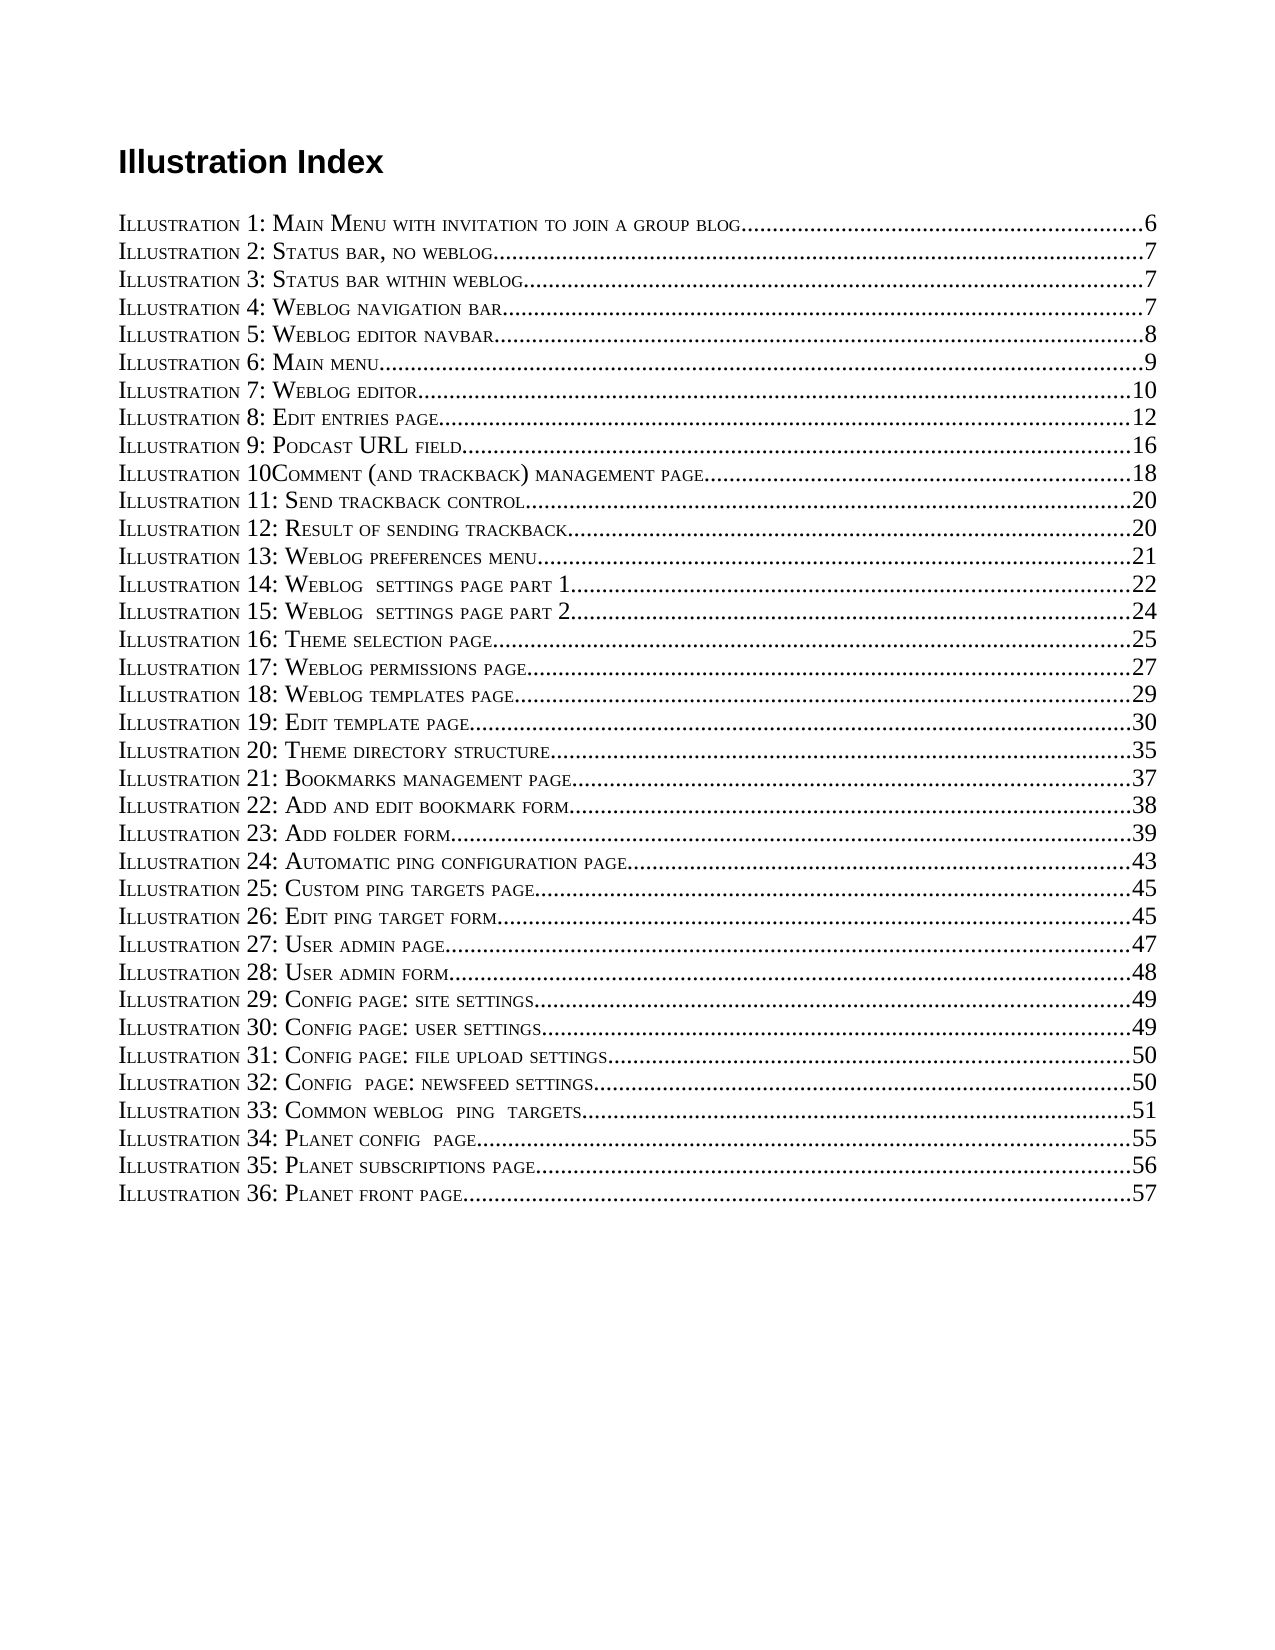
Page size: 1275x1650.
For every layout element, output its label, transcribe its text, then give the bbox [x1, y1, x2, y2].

text Illustration 20: Theme directory structure 35 [118, 736, 1157, 764]
text Illustration 36: Planet front page 57 [118, 1179, 1157, 1207]
text Illustration 1: Main Menu with invitation to join a group blog 6 [118, 209, 1157, 237]
text Illustration 31: Config page: file upload settings 50 [118, 1041, 1157, 1068]
text Illustration 9: Podcast URL field 16 [118, 431, 1157, 459]
text Illustration 6: Main menu 9 [118, 348, 1157, 376]
text Illustration 11: Send trackback control 20 [118, 487, 1157, 514]
text Illustration 35: Planet subscriptions page 56 [118, 1152, 1157, 1179]
text Illustration 23: Add folder form 39 [118, 819, 1157, 847]
text Illustration 32: Config page: newsfeed settings 50 [118, 1068, 1157, 1096]
text Illustration 17: Weblog permissions page 27 [118, 653, 1157, 681]
text Illustration 22: Add and edit bookmark form 38 [118, 791, 1157, 819]
text Illustration 27: User admin page 47 [118, 930, 1157, 958]
text Illustration 13: Weblog preferences menu 21 [118, 542, 1157, 570]
text Illustration 18: Weblog templates page 29 [118, 681, 1157, 708]
subtitle Illustration Index [118, 143, 1157, 180]
text Illustration 26: Edit ping target form 45 [118, 902, 1157, 930]
text Illustration 5: Weblog editor navbar 8 [118, 320, 1157, 348]
text Illustration 28: User admin form 48 [118, 958, 1157, 985]
text Illustration 15: Weblog settings page part 2 24 [118, 597, 1157, 625]
text Illustration 16: Theme selection page 25 [118, 625, 1157, 653]
text Illustration 25: Custom ping targets page 45 [118, 874, 1157, 902]
text Illustration 30: Config page: user settings 49 [118, 1013, 1157, 1041]
text Illustration 3: Status bar within weblog 7 [118, 265, 1157, 293]
text Illustration 33: Common weblog ping targets 51 [118, 1096, 1157, 1124]
text Illustration 4: Weblog navigation bar 7 [118, 293, 1157, 320]
text Illustration 2: Status bar, no weblog 7 [118, 237, 1157, 265]
text Illustration 19: Edit template page 30 [118, 708, 1157, 736]
text Illustration 8: Edit entries page 12 [118, 403, 1157, 431]
text Illustration 12: Result of sending trackback 20 [118, 514, 1157, 542]
text Illustration 14: Weblog settings page part 1 22 [118, 570, 1157, 597]
text Illustration 34: Planet config page 55 [118, 1124, 1157, 1152]
text Illustration 24: Automatic ping configuration page 43 [118, 847, 1157, 874]
text Illustration 29: Config page: site settings 49 [118, 985, 1157, 1013]
text Illustration 7: Weblog editor 10 [118, 376, 1157, 403]
text Illustration 10Comment (and trackback) management page 18 [118, 459, 1157, 487]
text Illustration 21: Bookmarks management page 37 [118, 764, 1157, 791]
